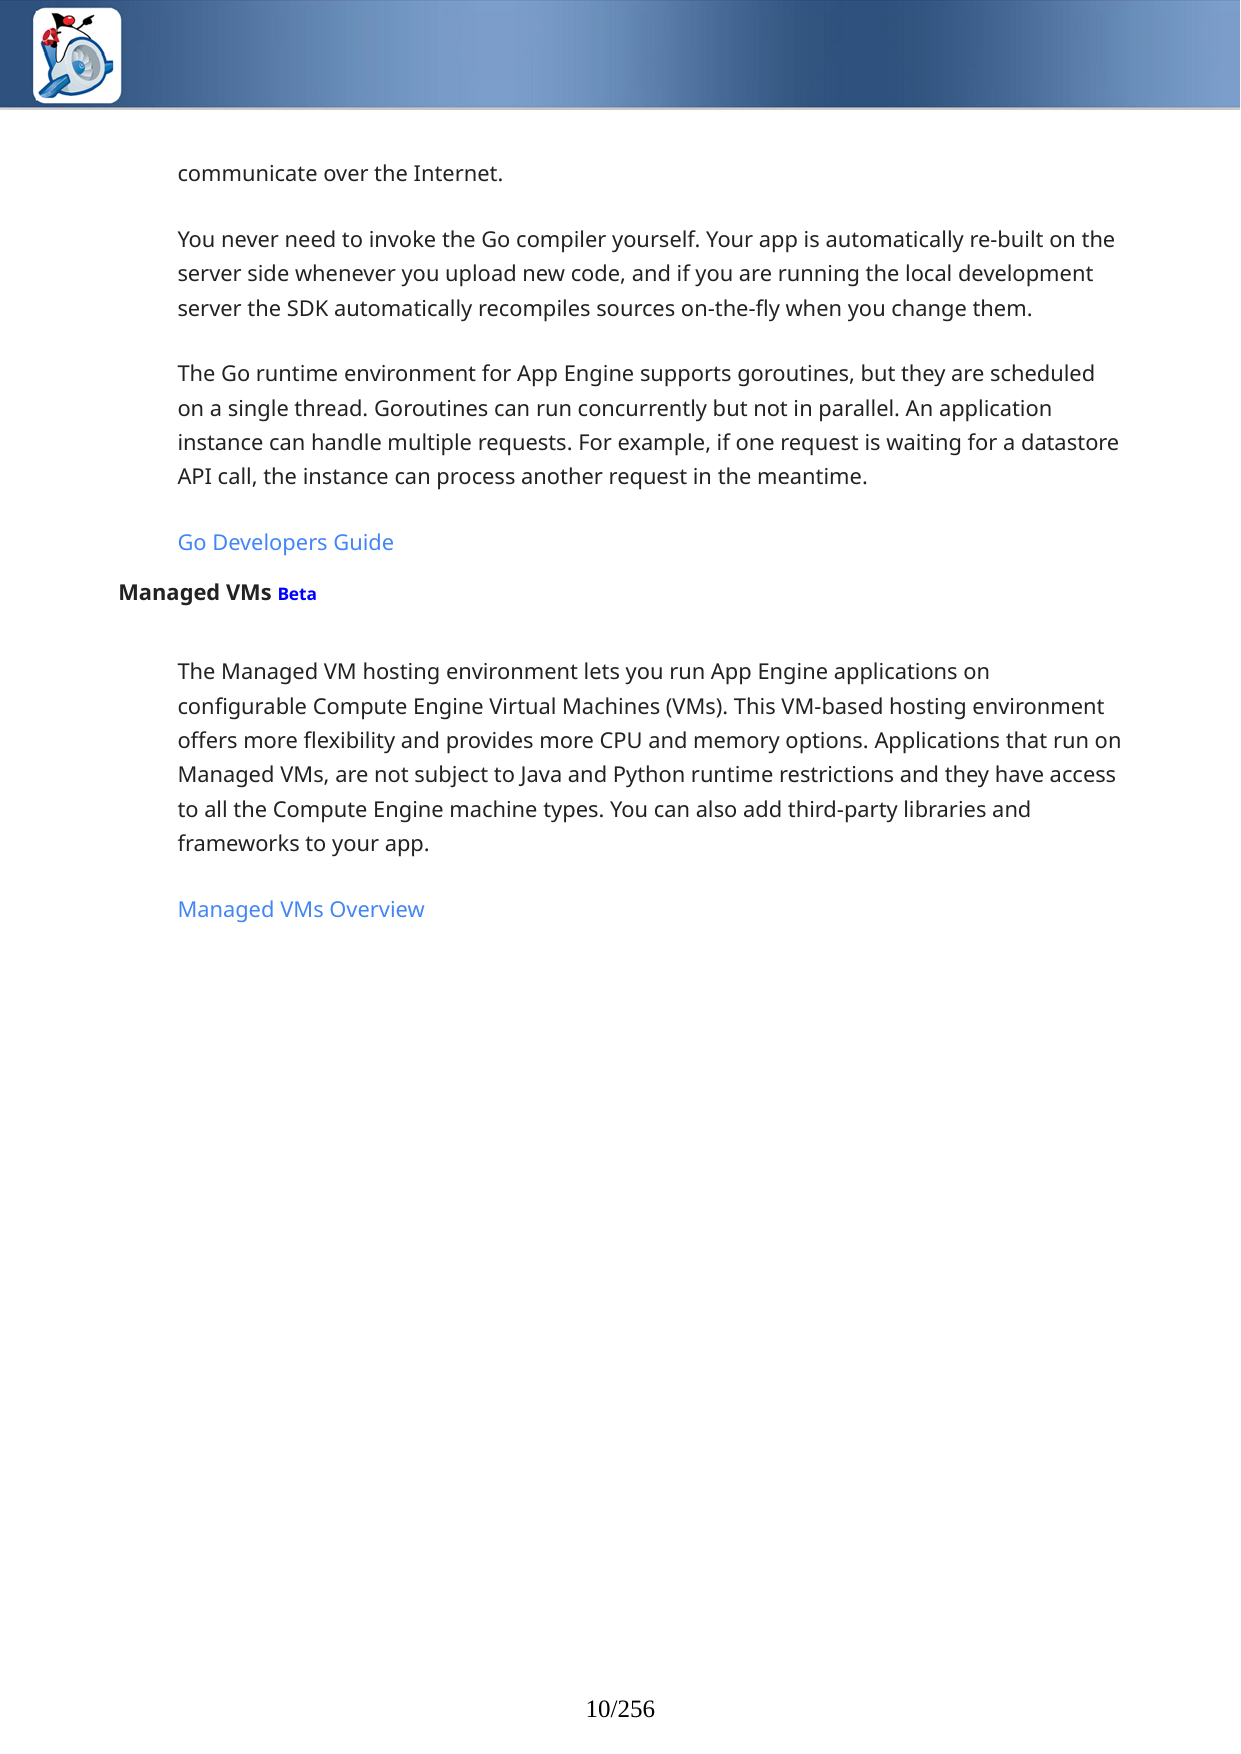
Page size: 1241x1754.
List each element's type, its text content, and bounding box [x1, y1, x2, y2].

list The Go runtime environment for App Engine supports goroutines, but they are scheduled on a single thread. Goroutines can run concurrently but not in parallel. An application instance can handle multiple requests. For example, if one request is waiting for a datastore API call, the instance can process another request in the meantime. [177, 353, 1122, 491]
list Managed VMs Overview [177, 889, 1122, 924]
list communicate over the Internet. [177, 153, 1122, 188]
list You never need to invoke the Go compiler yourself. Your app is automatically re-built on the server side whenever you upload new code, and if you are running the local development server the SDK automatically recompiles sources on-the-fly when you change them. [177, 219, 1122, 322]
picture [0, 0, 1241, 110]
subtitle Managed VMs Beta [118, 572, 1122, 607]
list Go Developers Guide [177, 522, 1122, 557]
list The Managed VM hosting environment lets you run App Engine applications on configurable Compute Engine Virtual Machines (VMs). This VM-based hosting environment offers more flexibility and provides more CPU and memory options. Applications that run on Managed VMs, are not subject to Java and Python runtime restrictions and they have access to all the Compute Engine machine types. You can also add third-party libraries and frameworks to your app. [177, 652, 1122, 858]
